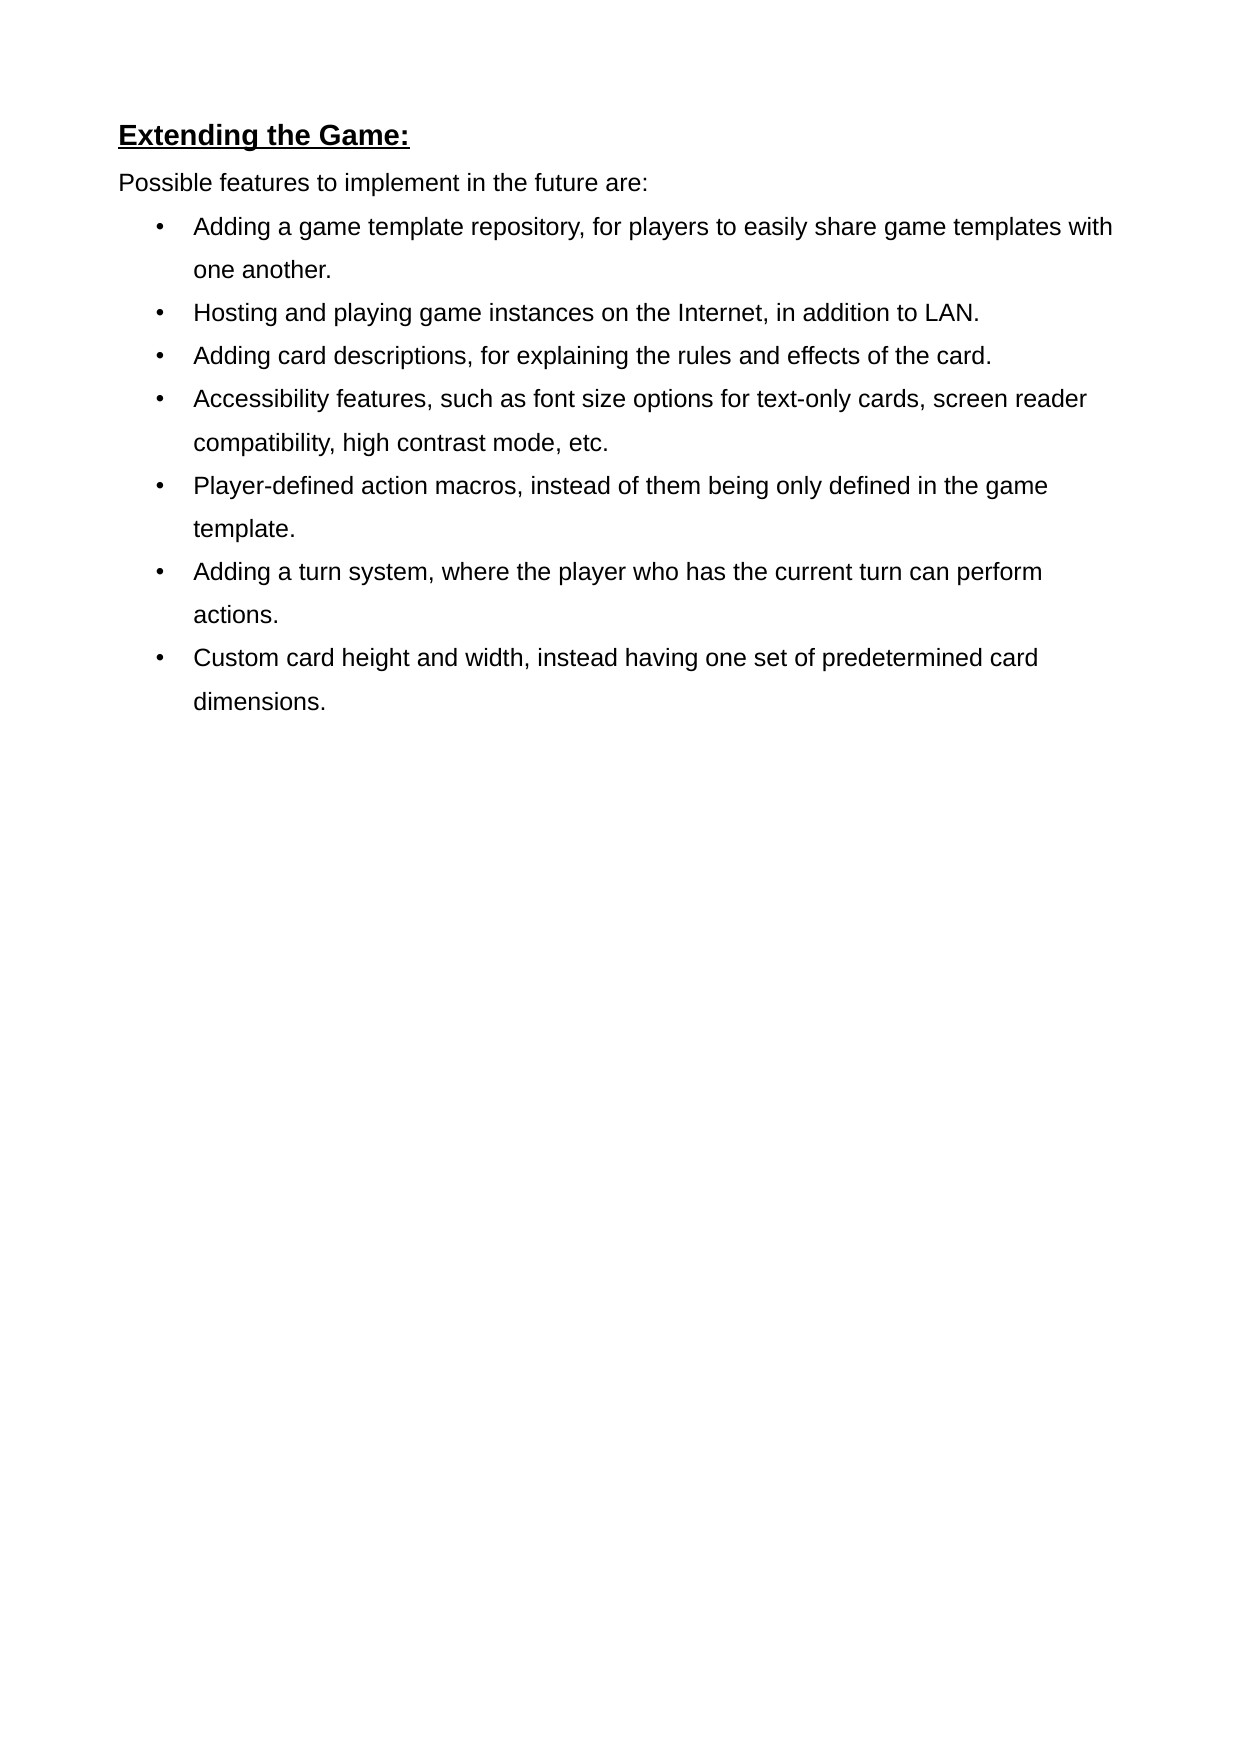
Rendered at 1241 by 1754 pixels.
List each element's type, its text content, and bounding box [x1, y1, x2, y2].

list Hosting and playing game instances on the Internet, in addition to LAN. [156, 298, 1122, 327]
list Adding a turn system, where the player who has the current turn can perform actions. [156, 557, 1122, 629]
list Player-defined action macros, instead of them being only defined in the game template. [156, 471, 1122, 543]
text Possible features to implement in the future are: [118, 168, 1122, 197]
text Extending the Game: [118, 118, 1122, 152]
list Custom card height and width, instead having one set of predetermined card dimensions. [156, 643, 1122, 715]
list Accessibility features, such as font size options for text-only cards, screen reader compatibility, high contrast mode, etc. [156, 384, 1122, 456]
list Adding card descriptions, for explaining the rules and effects of the card. [156, 341, 1122, 370]
list Adding a game template repository, for players to easily share game templates with one another. [156, 212, 1122, 283]
